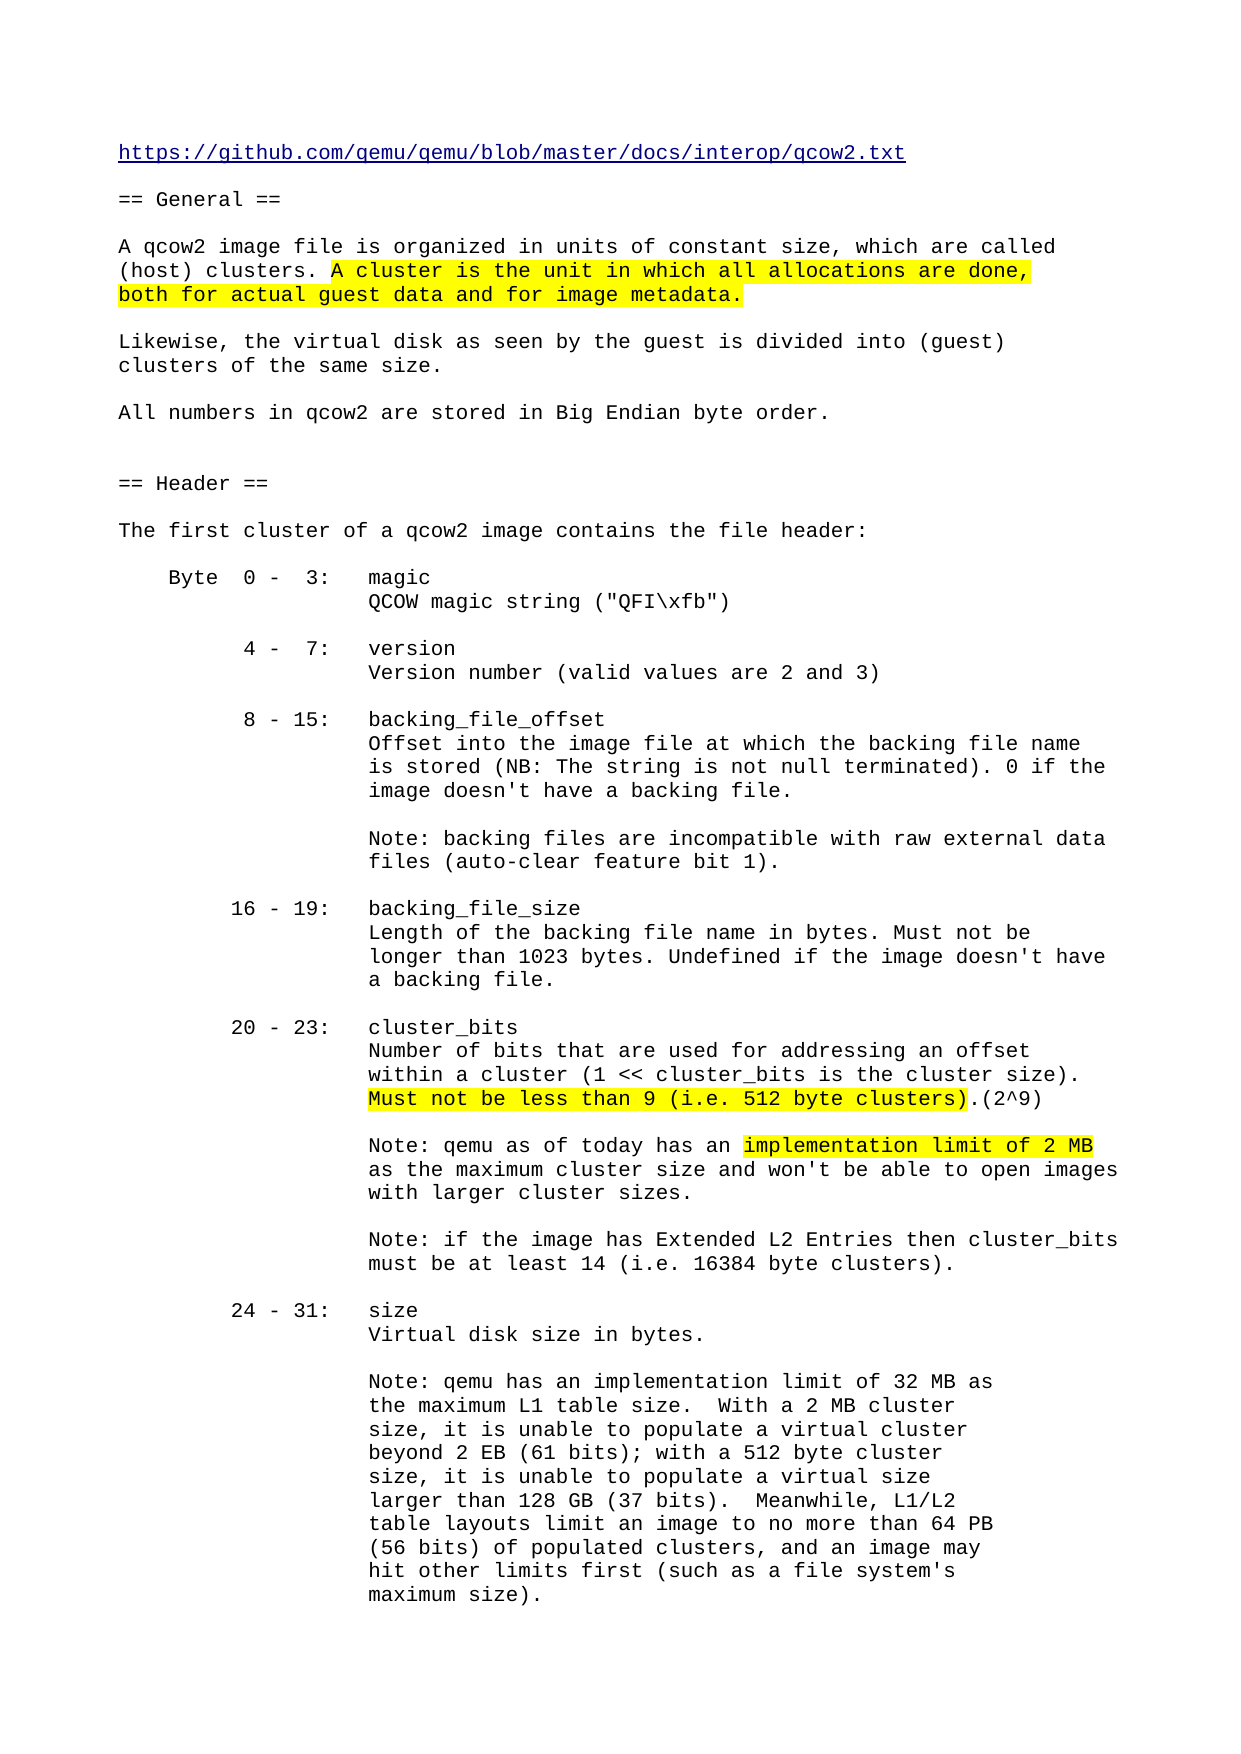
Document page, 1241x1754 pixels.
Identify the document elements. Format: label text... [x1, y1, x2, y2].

text must be at least 14 (i.e. 16384 byte clusters). [118, 1253, 1122, 1277]
text 16 - 19: backing_file_size [118, 898, 1122, 922]
text 4 - 7: version [118, 638, 1122, 662]
text The first cluster of a qcow2 image contains the file header: [118, 520, 1122, 544]
text Note: qemu as of today has an implementation limit of 2 MB [118, 1135, 1122, 1158]
text Offset into the image file at which the backing file name [118, 733, 1122, 757]
text Version number (valid values are 2 and 3) [118, 662, 1122, 686]
text with larger cluster sizes. [118, 1182, 1122, 1206]
text Number of bits that are used for addressing an offset [118, 1040, 1122, 1064]
text Likewise, the virtual disk as seen by the guest is divided into (guest) [118, 331, 1122, 354]
text Note: qemu has an implementation limit of 32 MB as [118, 1371, 1122, 1395]
text Length of the backing file name in bytes. Must not be [118, 922, 1122, 946]
text within a cluster (1 << cluster_bits is the cluster size). [118, 1064, 1122, 1088]
text All numbers in qcow2 are stored in Big Endian byte order. [118, 402, 1122, 426]
text A qcow2 image file is organized in units of constant size, which are called [118, 236, 1122, 260]
text clusters of the same size. [118, 354, 1122, 378]
text (56 bits) of populated clusters, and an image may [118, 1537, 1122, 1561]
text hit other limits first (such as a file system's [118, 1561, 1122, 1584]
text Byte 0 - 3: magic [118, 567, 1122, 591]
text table layouts limit an image to no more than 64 PB [118, 1513, 1122, 1537]
text longer than 1023 bytes. Undefined if the image doesn't have [118, 946, 1122, 969]
text maximum size). [118, 1584, 1122, 1608]
text https://github.com/qemu/qemu/blob/master/docs/interop/qcow2.txt [118, 142, 1122, 165]
text files (auto-clear feature bit 1). [118, 851, 1122, 875]
text size, it is unable to populate a virtual size [118, 1466, 1122, 1489]
text Note: backing files are incompatible with raw external data [118, 827, 1122, 851]
text 8 - 15: backing_file_offset [118, 709, 1122, 733]
text size, it is unable to populate a virtual cluster [118, 1419, 1122, 1442]
text a backing file. [118, 969, 1122, 993]
text (host) clusters. A cluster is the unit in which all allocations are done, [118, 260, 1122, 284]
text larger than 128 GB (37 bits). Meanwhile, L1/L2 [118, 1489, 1122, 1513]
text Must not be less than 9 (i.e. 512 byte clusters).(2^9) [118, 1088, 1122, 1111]
text beyond 2 EB (61 bits); with a 512 byte cluster [118, 1442, 1122, 1466]
text QCOW magic string ("QFI\xfb") [118, 591, 1122, 615]
text == General == [118, 189, 1122, 213]
text == Header == [118, 473, 1122, 496]
text Virtual disk size in bytes. [118, 1324, 1122, 1348]
text the maximum L1 table size. With a 2 MB cluster [118, 1395, 1122, 1419]
text image doesn't have a backing file. [118, 780, 1122, 804]
text 24 - 31: size [118, 1300, 1122, 1324]
text both for actual guest data and for image metadata. [118, 284, 1122, 307]
text is stored (NB: The string is not null terminated). 0 if the [118, 757, 1122, 780]
text as the maximum cluster size and won't be able to open images [118, 1158, 1122, 1182]
text Note: if the image has Extended L2 Entries then cluster_bits [118, 1229, 1122, 1253]
text 20 - 23: cluster_bits [118, 1017, 1122, 1040]
